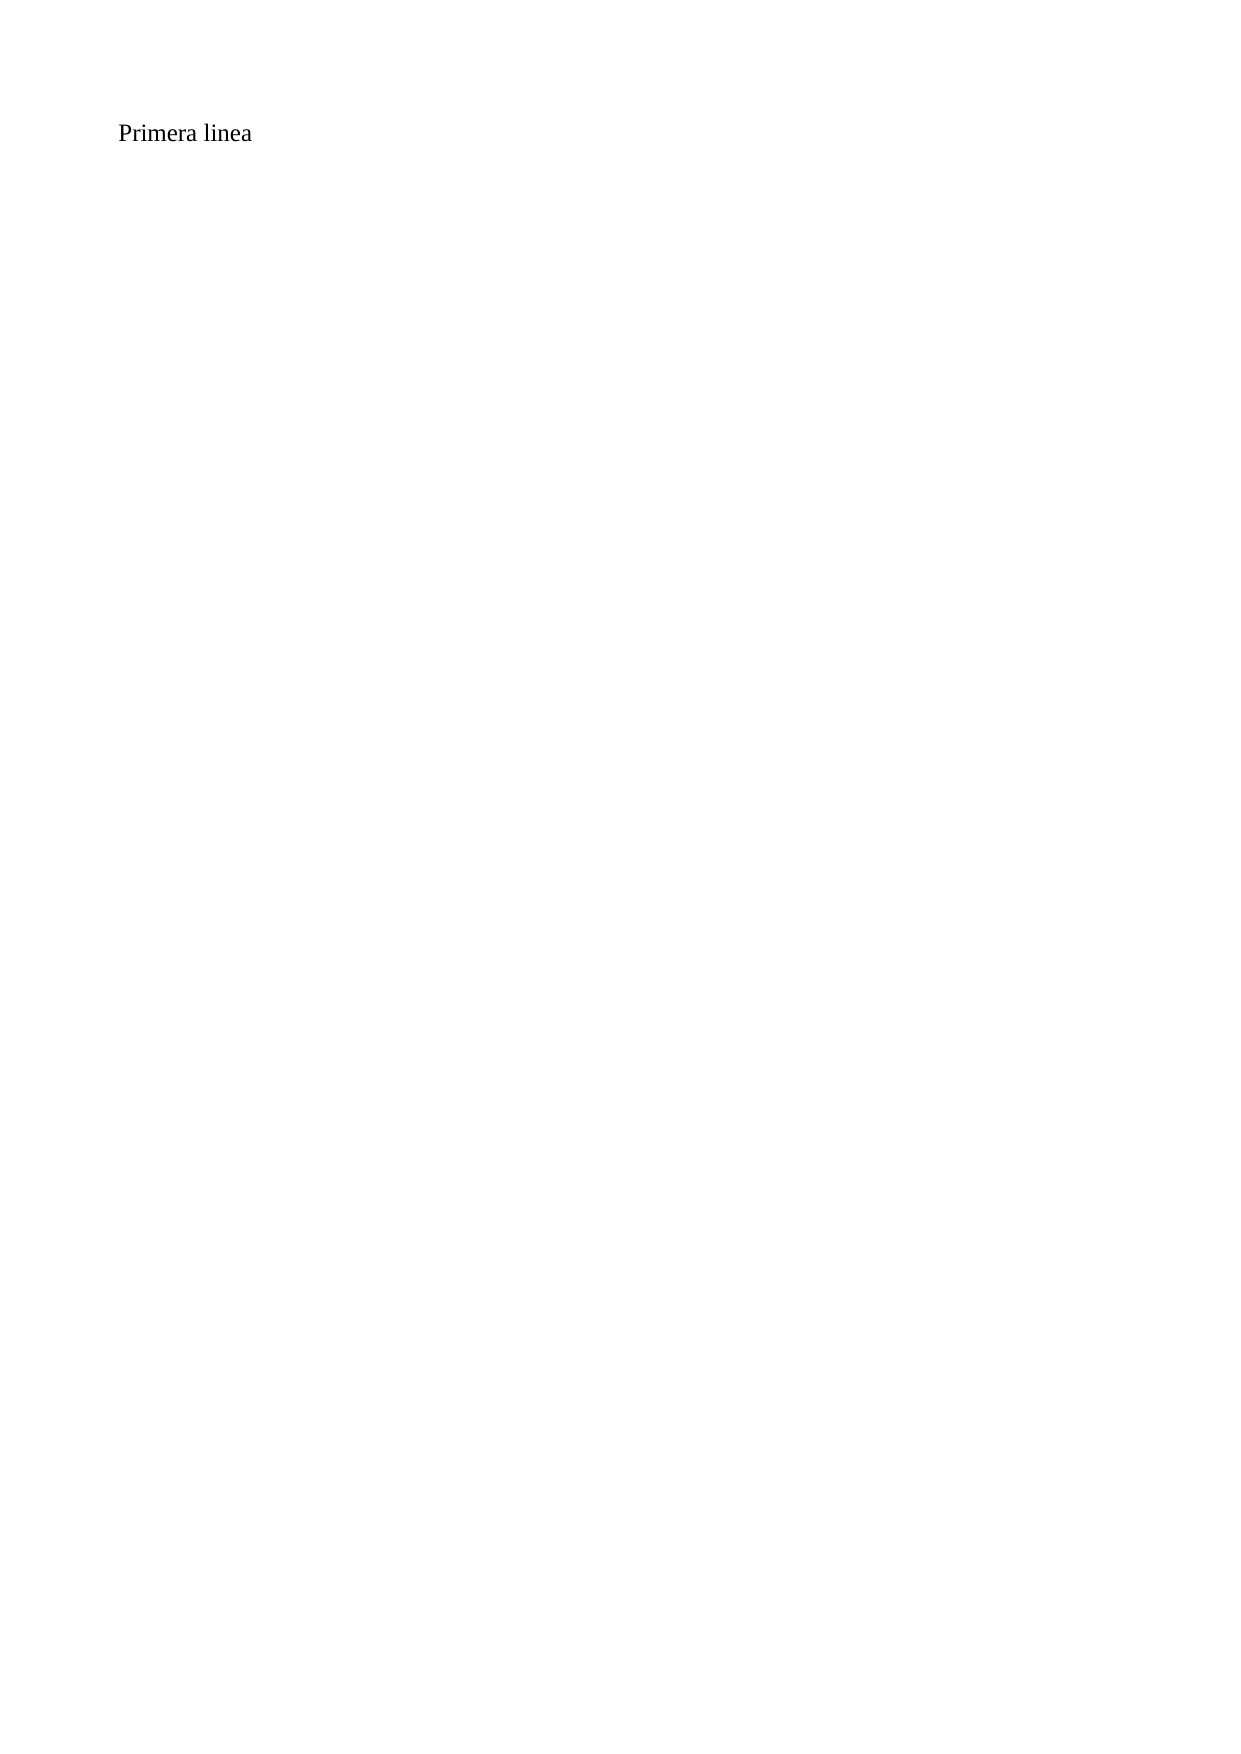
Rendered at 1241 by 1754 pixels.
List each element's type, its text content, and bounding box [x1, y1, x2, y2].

text Primera linea [118, 118, 1122, 147]
